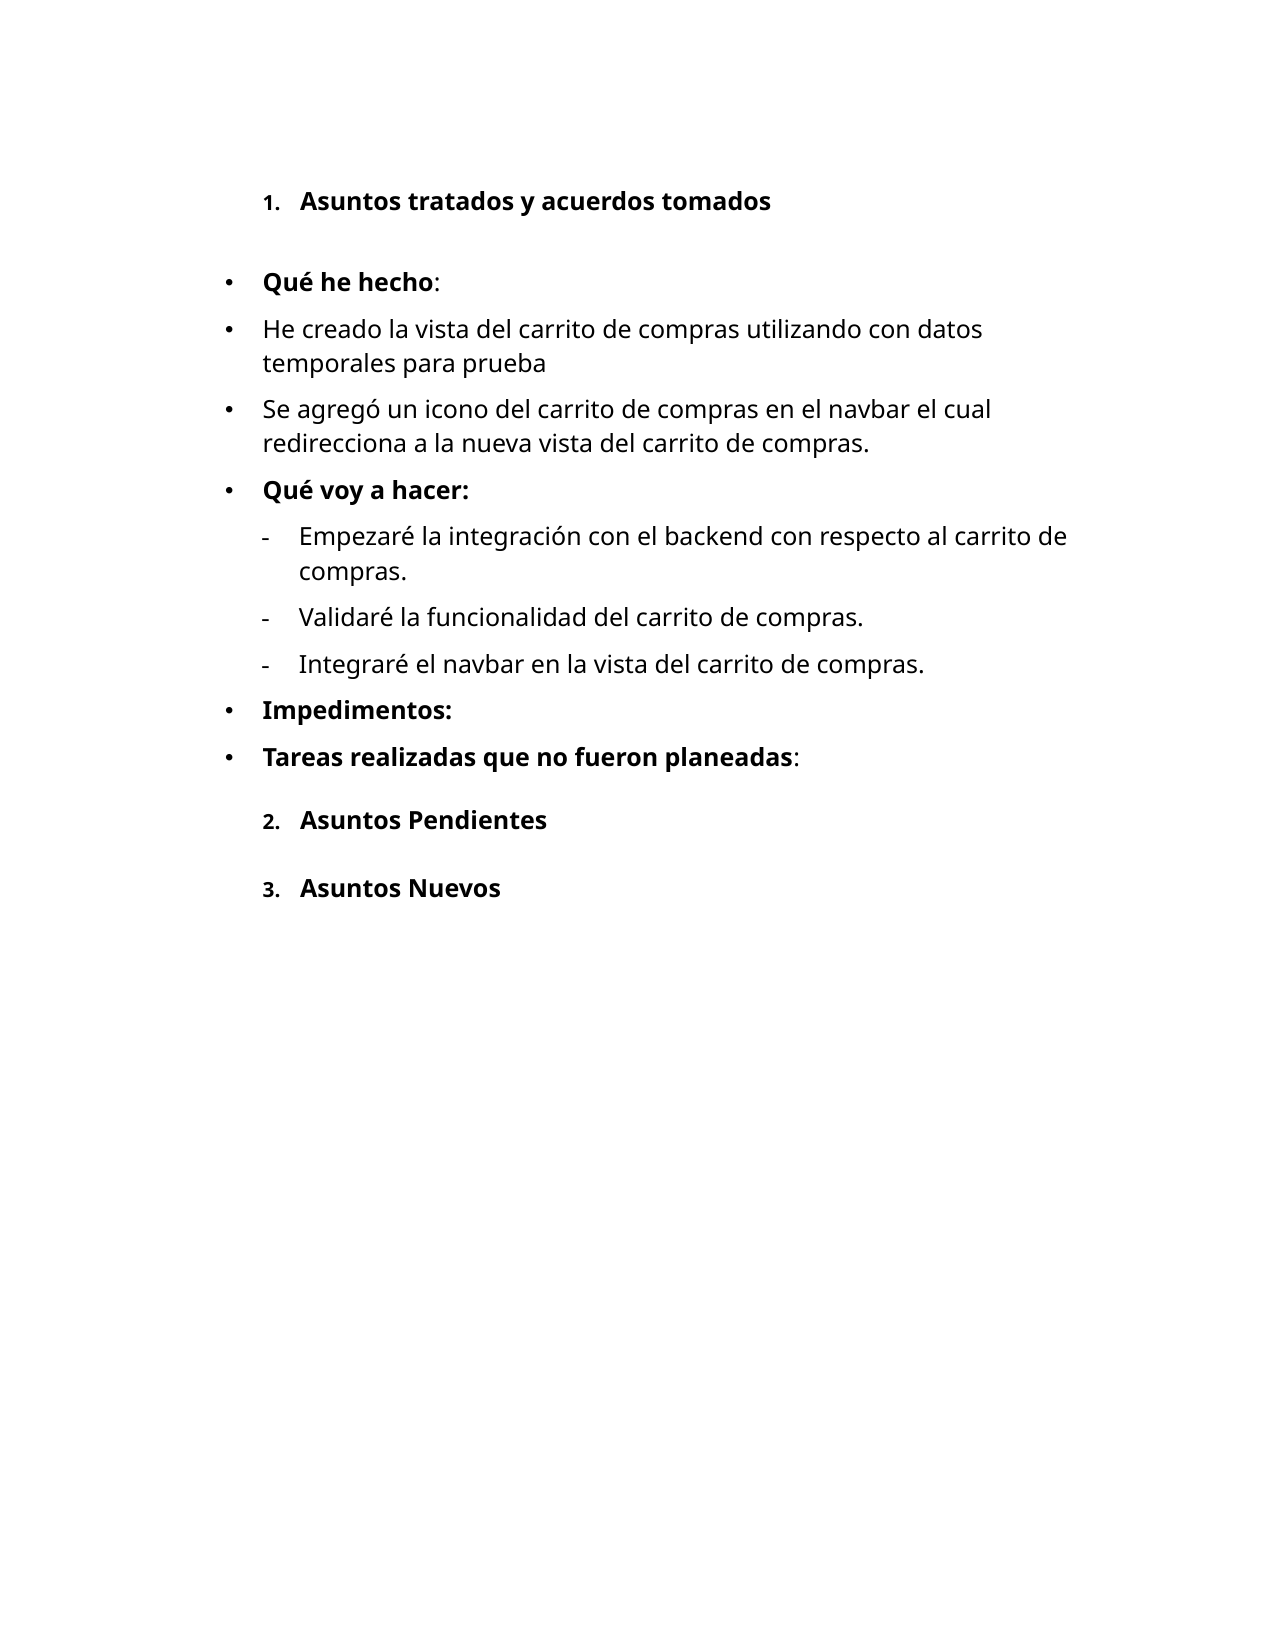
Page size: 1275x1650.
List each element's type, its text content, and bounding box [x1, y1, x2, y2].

list Qué voy a hacer: [225, 472, 1087, 507]
list Asuntos Nuevos [262, 871, 1087, 905]
list Asuntos tratados y acuerdos tomados [262, 184, 1087, 218]
list He creado la vista del carrito de compras utilizando con datos temporales para prueba [225, 311, 1087, 379]
list Integraré el navbar en la vista del carrito de compras. [261, 646, 1087, 680]
list Tareas realizadas que no fueron planeadas: [225, 739, 1087, 773]
list Asuntos Pendientes [262, 803, 1087, 837]
list Impedimentos: [225, 693, 1087, 727]
list Empezaré la integración con el backend con respecto al carrito de compras. [261, 519, 1087, 587]
list Validaré la funcionalidad del carrito de compras. [261, 600, 1087, 634]
list Se agregó un icono del carrito de compras en el navbar el cual redirecciona a la nueva vista del carrito de compras. [225, 392, 1087, 460]
list Qué he hecho: [225, 265, 1087, 299]
